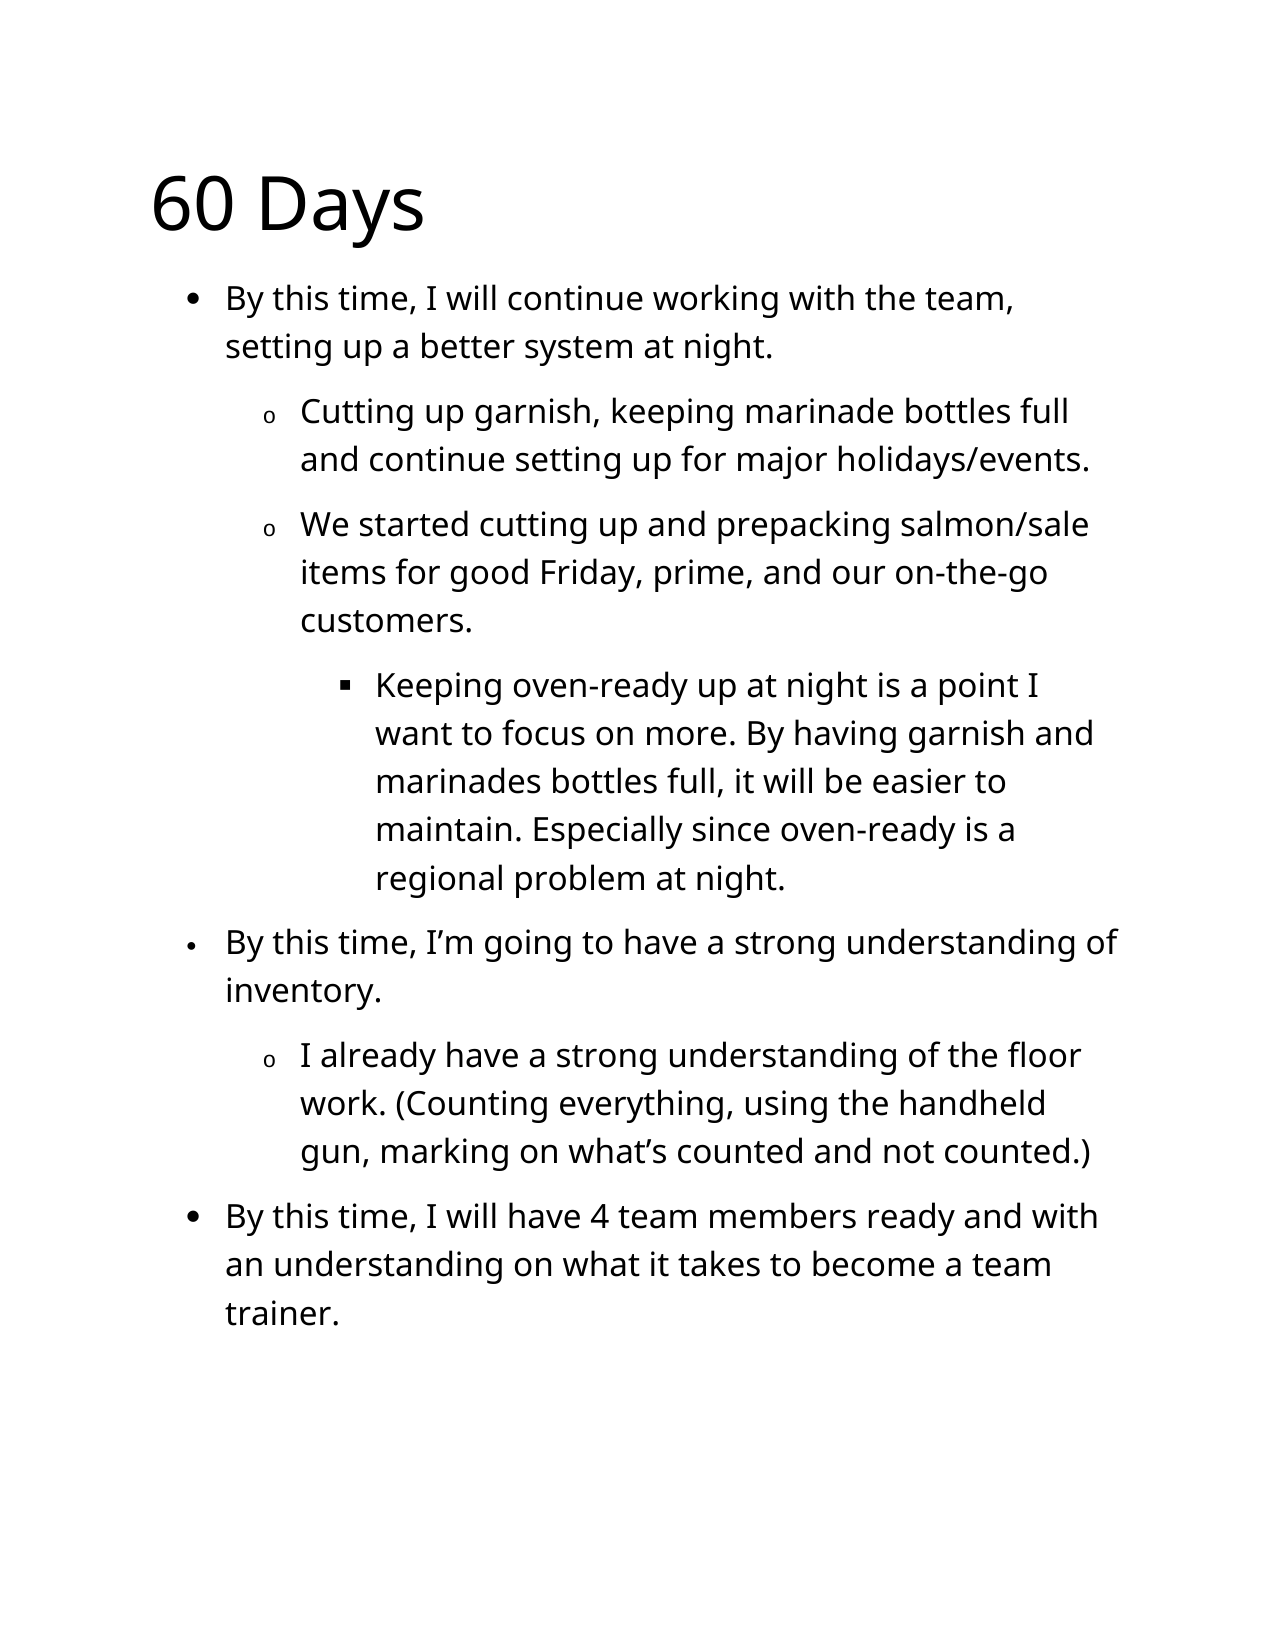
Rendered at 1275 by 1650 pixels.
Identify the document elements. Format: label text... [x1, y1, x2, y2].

list By this time, I will have 4 team members ready and with an understanding on what it takes to become a team trainer. [187, 1193, 1125, 1335]
list Keeping oven-ready up at night is a point I want to focus on more. By having garnish and marinades bottles full, it will be easier to maintain. Especially since oven-ready is a regional problem at night. [337, 662, 1125, 900]
list I already have a strong understanding of the floor work. (Counting everything, using the handheld gun, marking on what’s counted and not counted.) [262, 1032, 1125, 1174]
list Cutting up garnish, keeping marinade bottles full and continue setting up for major holidays/events. [262, 388, 1125, 481]
text 60 Days [150, 150, 1125, 252]
list By this time, I’m going to have a strong understanding of inventory. [187, 919, 1125, 1013]
list We started cutting up and prepacking salmon/sale items for good Friday, prime, and our on-the-go customers. [262, 501, 1125, 642]
list By this time, I will continue working with the team, setting up a better system at night. [187, 275, 1125, 368]
